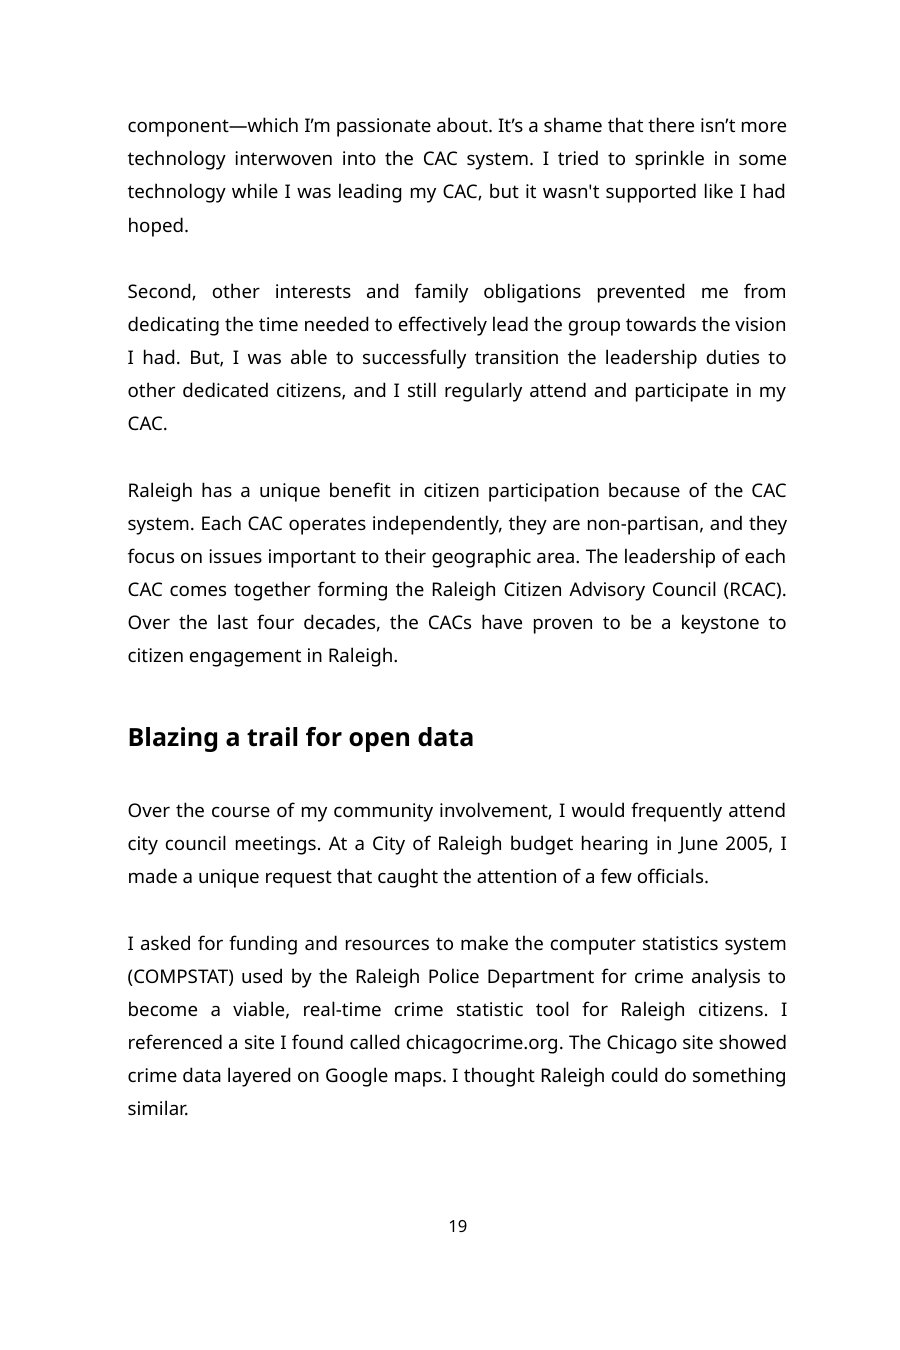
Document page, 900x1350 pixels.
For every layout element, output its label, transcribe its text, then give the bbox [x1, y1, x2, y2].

text Over the course of my community involvement, I would frequently attend city council meetings. At a City of Raleigh budget hearing in June 2005, I made a unique request that caught the attention of a few officials. [127, 797, 787, 889]
text I asked for funding and resources to make the computer statistics system (COMPSTAT) used by the Raleigh Police Department for crime analysis to become a viable, real-time crime statistic tool for Raleigh citizens. I referenced a site I found called chicagocrime.org. The Chicago site showed crime data layered on Google maps. I thought Raleigh could do something similar. [127, 930, 787, 1121]
text Second, other interests and family obligations prevented me from dedicating the time needed to effectively lead the group towards the vision I had. But, I was able to successfully transition the leadership duties to other dedicated citizens, and I still regularly attend and participate in my CAC. [127, 278, 787, 436]
text Raleigh has a unique benefit in citizen participation because of the CAC system. Each CAC operates independently, they are non-partisan, and they focus on issues important to their geographic area. The leadership of each CAC comes together forming the Raleigh Citizen Advisory Council (RCAC). Over the last four decades, the CACs have proven to be a keystone to citizen engagement in Raleigh. [127, 477, 787, 668]
subtitle Blazing a trail for open data [127, 720, 787, 754]
text component—which I’m passionate about. It’s a shame that there isn’t more technology interwoven into the CAC system. I tried to sprinkle in some technology while I was leading my CAC, but it wasn't supported like I had hoped. [127, 112, 787, 237]
